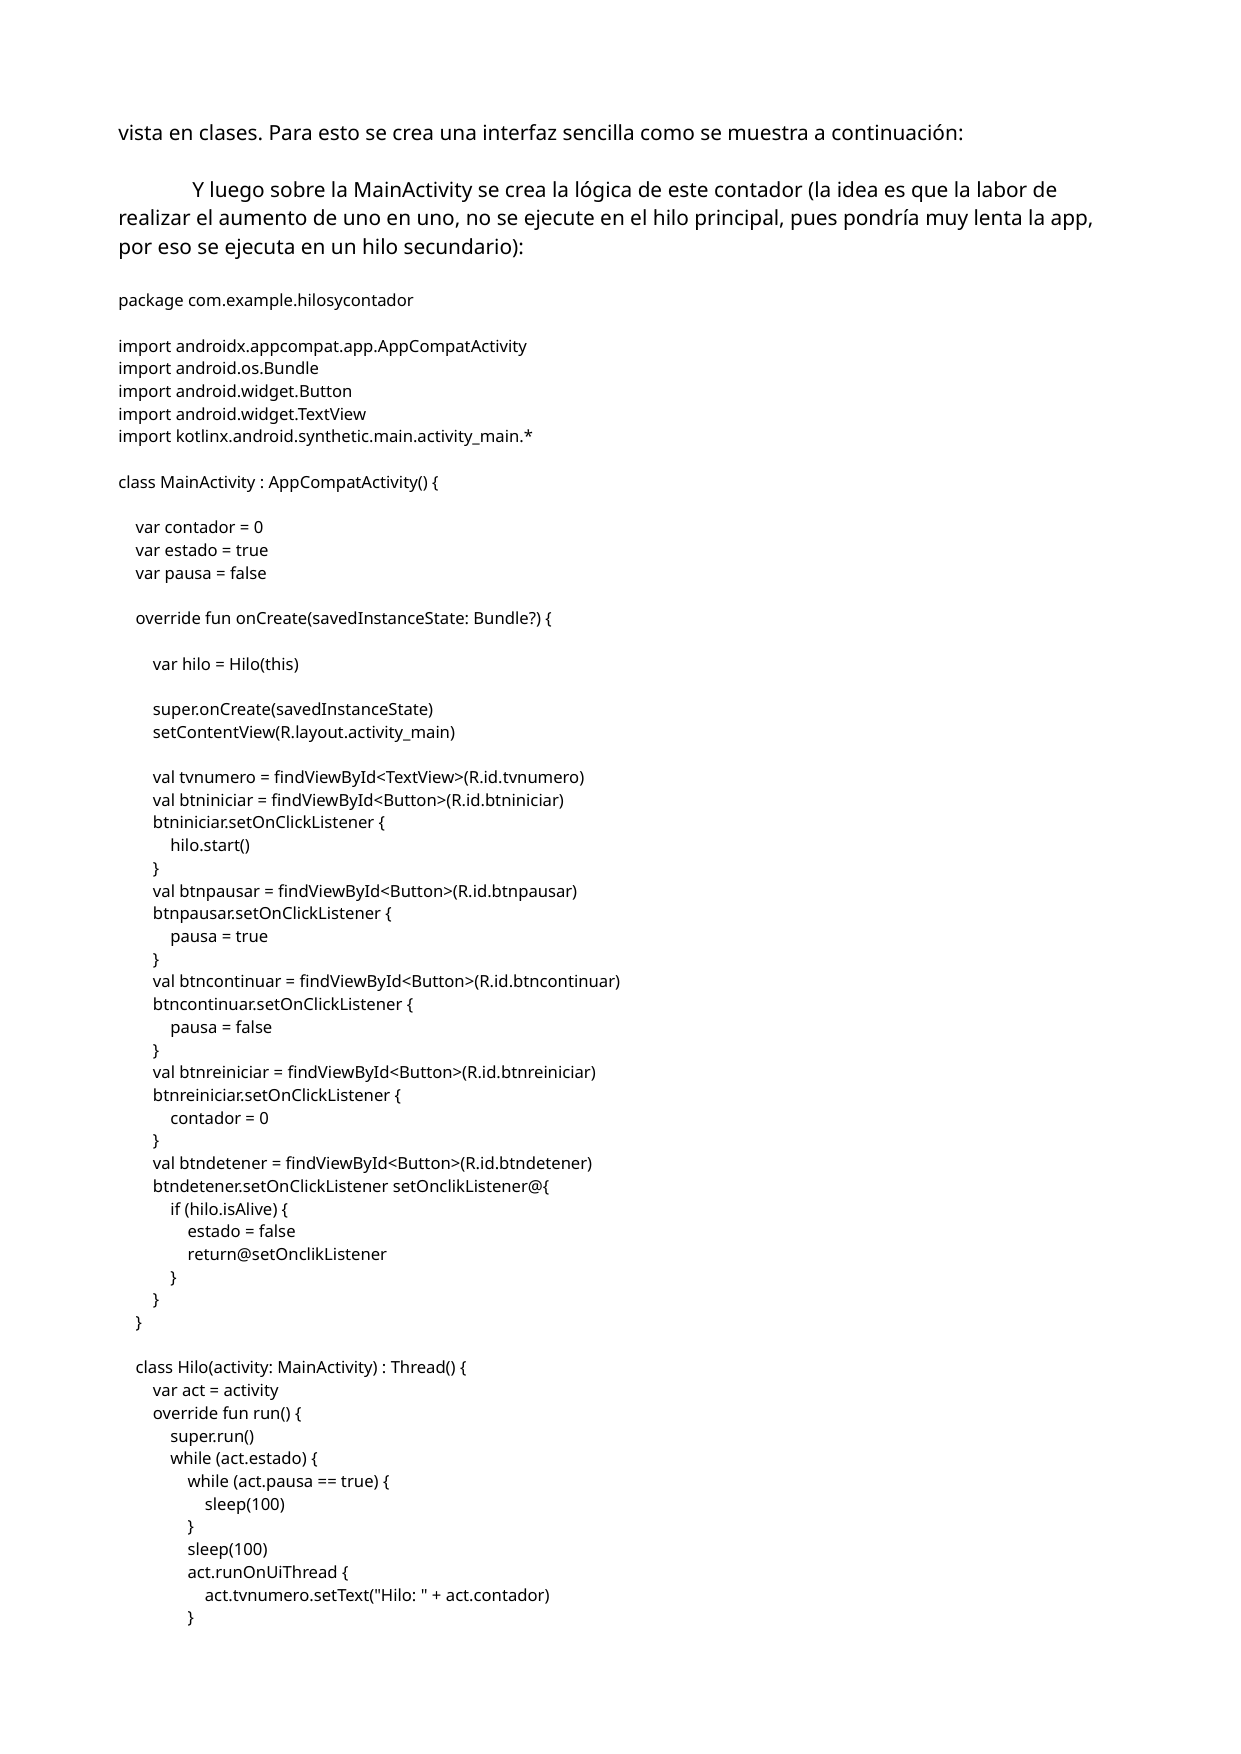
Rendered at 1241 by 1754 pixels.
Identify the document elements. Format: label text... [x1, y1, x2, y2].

text val btniniciar = findViewById<Button>(R.id.btniniciar) [118, 788, 1122, 811]
text val btnreiniciar = findViewById<Button>(R.id.btnreiniciar) [118, 1061, 1122, 1083]
text val btnpausar = findViewById<Button>(R.id.btnpausar) [118, 879, 1122, 902]
text } [118, 1129, 1122, 1152]
text var act = activity [118, 1379, 1122, 1401]
text class Hilo(activity: MainActivity) : Thread() { [118, 1356, 1122, 1379]
text var pausa = false [118, 561, 1122, 584]
text val btndetener = findViewById<Button>(R.id.btndetener) [118, 1152, 1122, 1174]
text } [118, 856, 1122, 879]
text pausa = false [118, 1015, 1122, 1038]
text import android.os.Bundle [118, 357, 1122, 379]
text val tvnumero = findViewById<TextView>(R.id.tvnumero) [118, 766, 1122, 788]
text } [118, 947, 1122, 970]
text hilo.start() [118, 834, 1122, 856]
text super.run() [118, 1424, 1122, 1447]
text } [118, 1606, 1122, 1628]
text btnreiniciar.setOnClickListener { [118, 1083, 1122, 1106]
text estado = false [118, 1220, 1122, 1242]
text btnpausar.setOnClickListener { [118, 902, 1122, 924]
text while (act.pausa == true) { [118, 1469, 1122, 1492]
text super.onCreate(savedInstanceState) [118, 697, 1122, 720]
text return@setOnclikListener [118, 1242, 1122, 1265]
text sleep(100) [118, 1492, 1122, 1515]
text import android.widget.Button [118, 379, 1122, 402]
text import android.widget.TextView [118, 402, 1122, 425]
text vista en clases. Para esto se crea una interfaz sencilla como se muestra a continuación: [118, 118, 1122, 147]
text class MainActivity : AppCompatActivity() { [118, 470, 1122, 493]
text contador = 0 [118, 1106, 1122, 1129]
text var estado = true [118, 538, 1122, 561]
text val btncontinuar = findViewById<Button>(R.id.btncontinuar) [118, 970, 1122, 993]
text btncontinuar.setOnClickListener { [118, 993, 1122, 1015]
text var hilo = Hilo(this) [118, 652, 1122, 675]
text import androidx.appcompat.app.AppCompatActivity [118, 334, 1122, 357]
text setContentView(R.layout.activity_main) [118, 720, 1122, 743]
text } [118, 1265, 1122, 1288]
text package com.example.hilosycontador [118, 289, 1122, 311]
text btndetener.setOnClickListener setOnclikListener@{ [118, 1174, 1122, 1197]
text override fun run() { [118, 1401, 1122, 1424]
text while (act.estado) { [118, 1447, 1122, 1469]
text import kotlinx.android.synthetic.main.activity_main.* [118, 425, 1122, 448]
text } [118, 1515, 1122, 1538]
text override fun onCreate(savedInstanceState: Bundle?) { [118, 607, 1122, 629]
text act.tvnumero.setText("Hilo: " + act.contador) [118, 1583, 1122, 1606]
text } [118, 1288, 1122, 1311]
text sleep(100) [118, 1538, 1122, 1560]
text pausa = true [118, 924, 1122, 947]
text Y luego sobre la MainActivity se crea la lógica de este contador (la idea es que la labor de realizar el aumento de uno en uno, no se ejecute en el hilo principal, pues pondría muy lenta la app, por eso se ejecuta en un hilo secundario): [118, 175, 1122, 260]
text var contador = 0 [118, 516, 1122, 538]
text act.runOnUiThread { [118, 1560, 1122, 1583]
text btniniciar.setOnClickListener { [118, 811, 1122, 834]
text if (hilo.isAlive) { [118, 1197, 1122, 1220]
text } [118, 1311, 1122, 1333]
text } [118, 1038, 1122, 1061]
